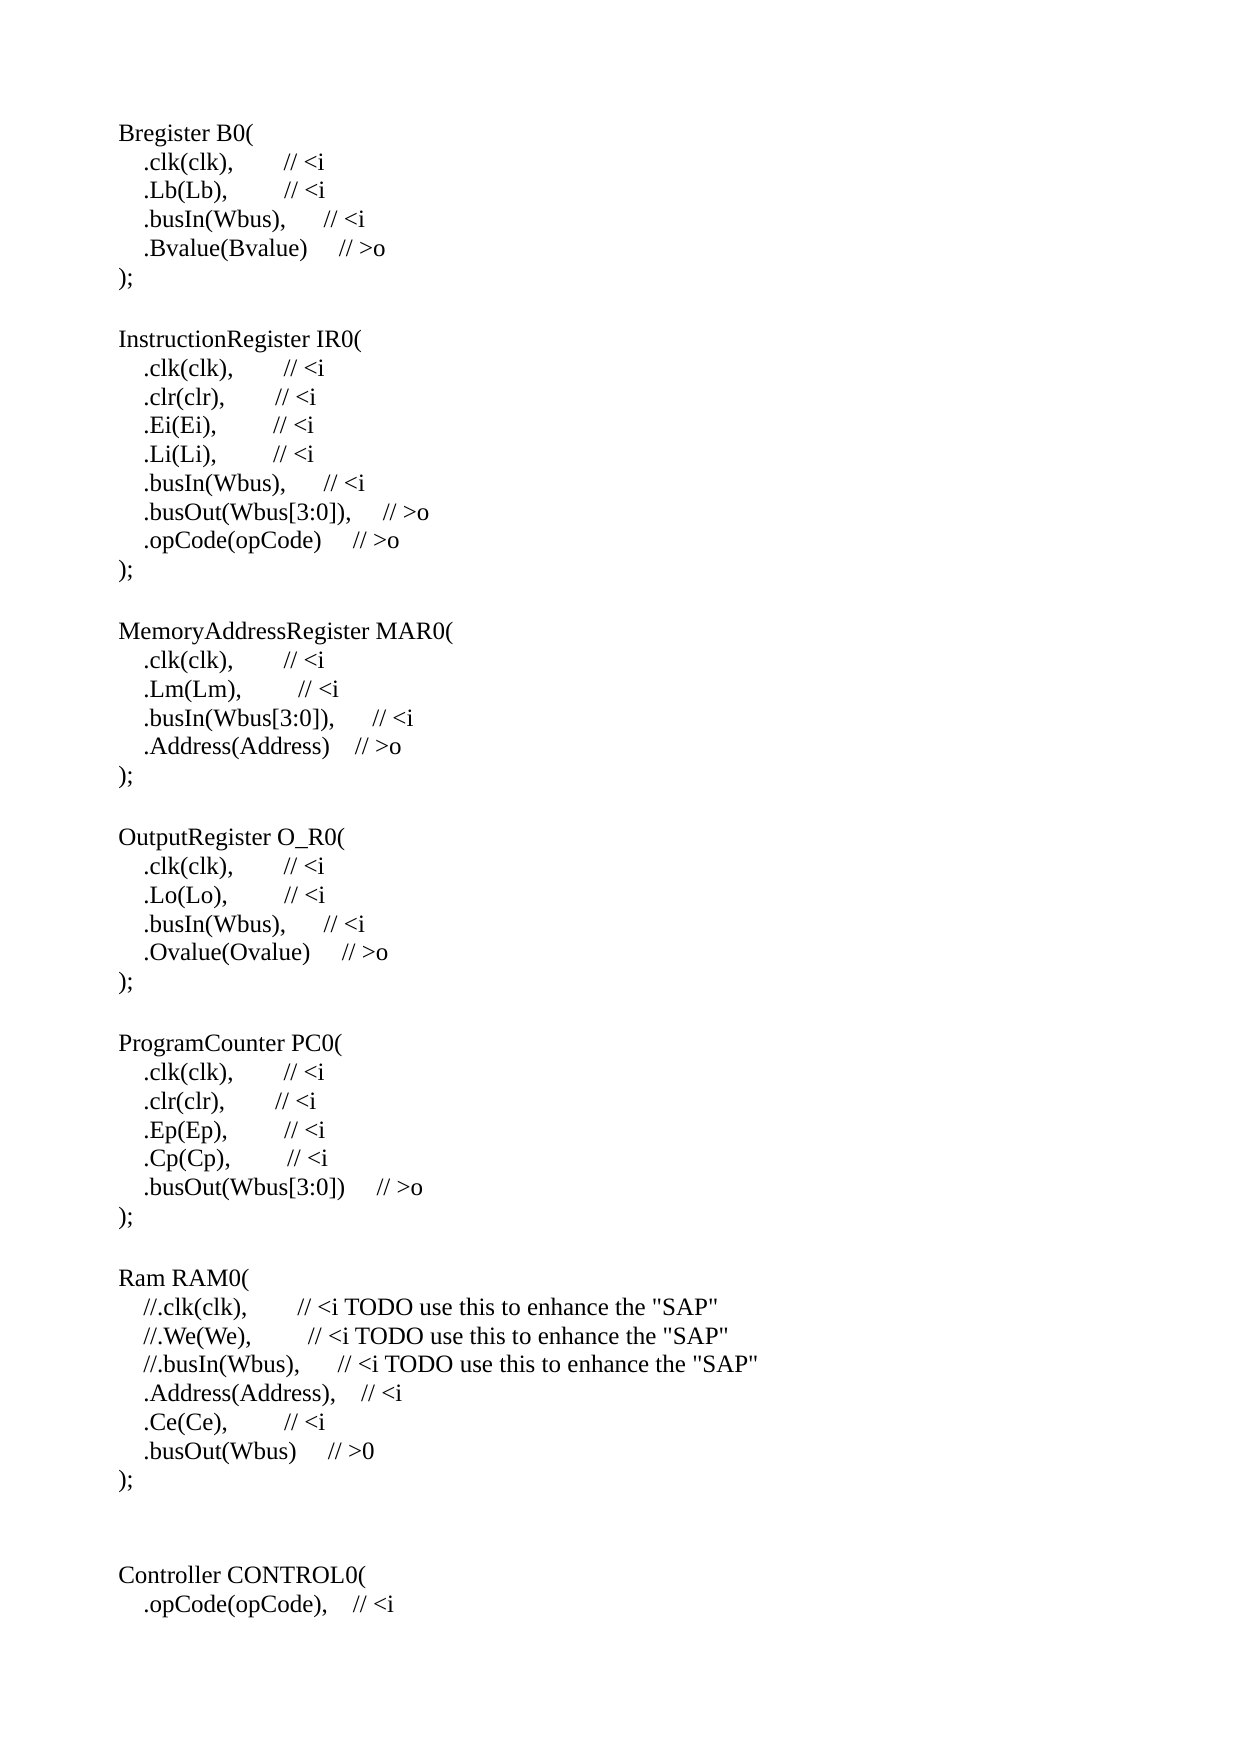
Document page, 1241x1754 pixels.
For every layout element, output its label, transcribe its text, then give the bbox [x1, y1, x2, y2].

text InstructionRegister IR0( [118, 324, 1122, 353]
text .Lm(Lm), // <i [118, 674, 1122, 703]
text .Address(Address) // >o [118, 731, 1122, 760]
text .busOut(Wbus) // >0 [118, 1436, 1122, 1464]
text //.busIn(Wbus), // <i TODO use this to enhance the "SAP" [118, 1349, 1122, 1378]
text ); [118, 554, 1122, 583]
text .Cp(Cp), // <i [118, 1143, 1122, 1172]
text ); [118, 262, 1122, 291]
text MemoryAddressRegister MAR0( [118, 616, 1122, 645]
text OutputRegister O_R0( [118, 822, 1122, 851]
text Ram RAM0( [118, 1263, 1122, 1292]
text ); [118, 966, 1122, 995]
text .opCode(opCode) // >o [118, 525, 1122, 554]
text .busOut(Wbus[3:0]) // >o [118, 1172, 1122, 1201]
text .Lo(Lo), // <i [118, 880, 1122, 909]
text Bregister B0( [118, 118, 1122, 147]
text .Ce(Ce), // <i [118, 1407, 1122, 1436]
text .busIn(Wbus), // <i [118, 204, 1122, 233]
text .clk(clk), // <i [118, 851, 1122, 880]
text .Address(Address), // <i [118, 1378, 1122, 1407]
text .clk(clk), // <i [118, 147, 1122, 176]
text .busIn(Wbus[3:0]), // <i [118, 703, 1122, 731]
text .opCode(opCode), // <i [118, 1589, 1122, 1618]
text //.We(We), // <i TODO use this to enhance the "SAP" [118, 1321, 1122, 1349]
text .clr(clr), // <i [118, 1086, 1122, 1115]
text Controller CONTROL0( [118, 1560, 1122, 1589]
text ); [118, 1201, 1122, 1230]
text .Ep(Ep), // <i [118, 1115, 1122, 1143]
text //.clk(clk), // <i TODO use this to enhance the "SAP" [118, 1292, 1122, 1321]
text .busOut(Wbus[3:0]), // >o [118, 497, 1122, 525]
text .Lb(Lb), // <i [118, 176, 1122, 204]
text .clk(clk), // <i [118, 1057, 1122, 1086]
text .clk(clk), // <i [118, 353, 1122, 382]
text .busIn(Wbus), // <i [118, 468, 1122, 497]
text ); [118, 1464, 1122, 1493]
text .clr(clr), // <i [118, 382, 1122, 410]
text .busIn(Wbus), // <i [118, 909, 1122, 937]
text .Ovalue(Ovalue) // >o [118, 937, 1122, 966]
text .Li(Li), // <i [118, 439, 1122, 468]
text ProgramCounter PC0( [118, 1028, 1122, 1057]
text .Ei(Ei), // <i [118, 410, 1122, 439]
text .Bvalue(Bvalue) // >o [118, 233, 1122, 262]
text ); [118, 760, 1122, 789]
text .clk(clk), // <i [118, 645, 1122, 674]
